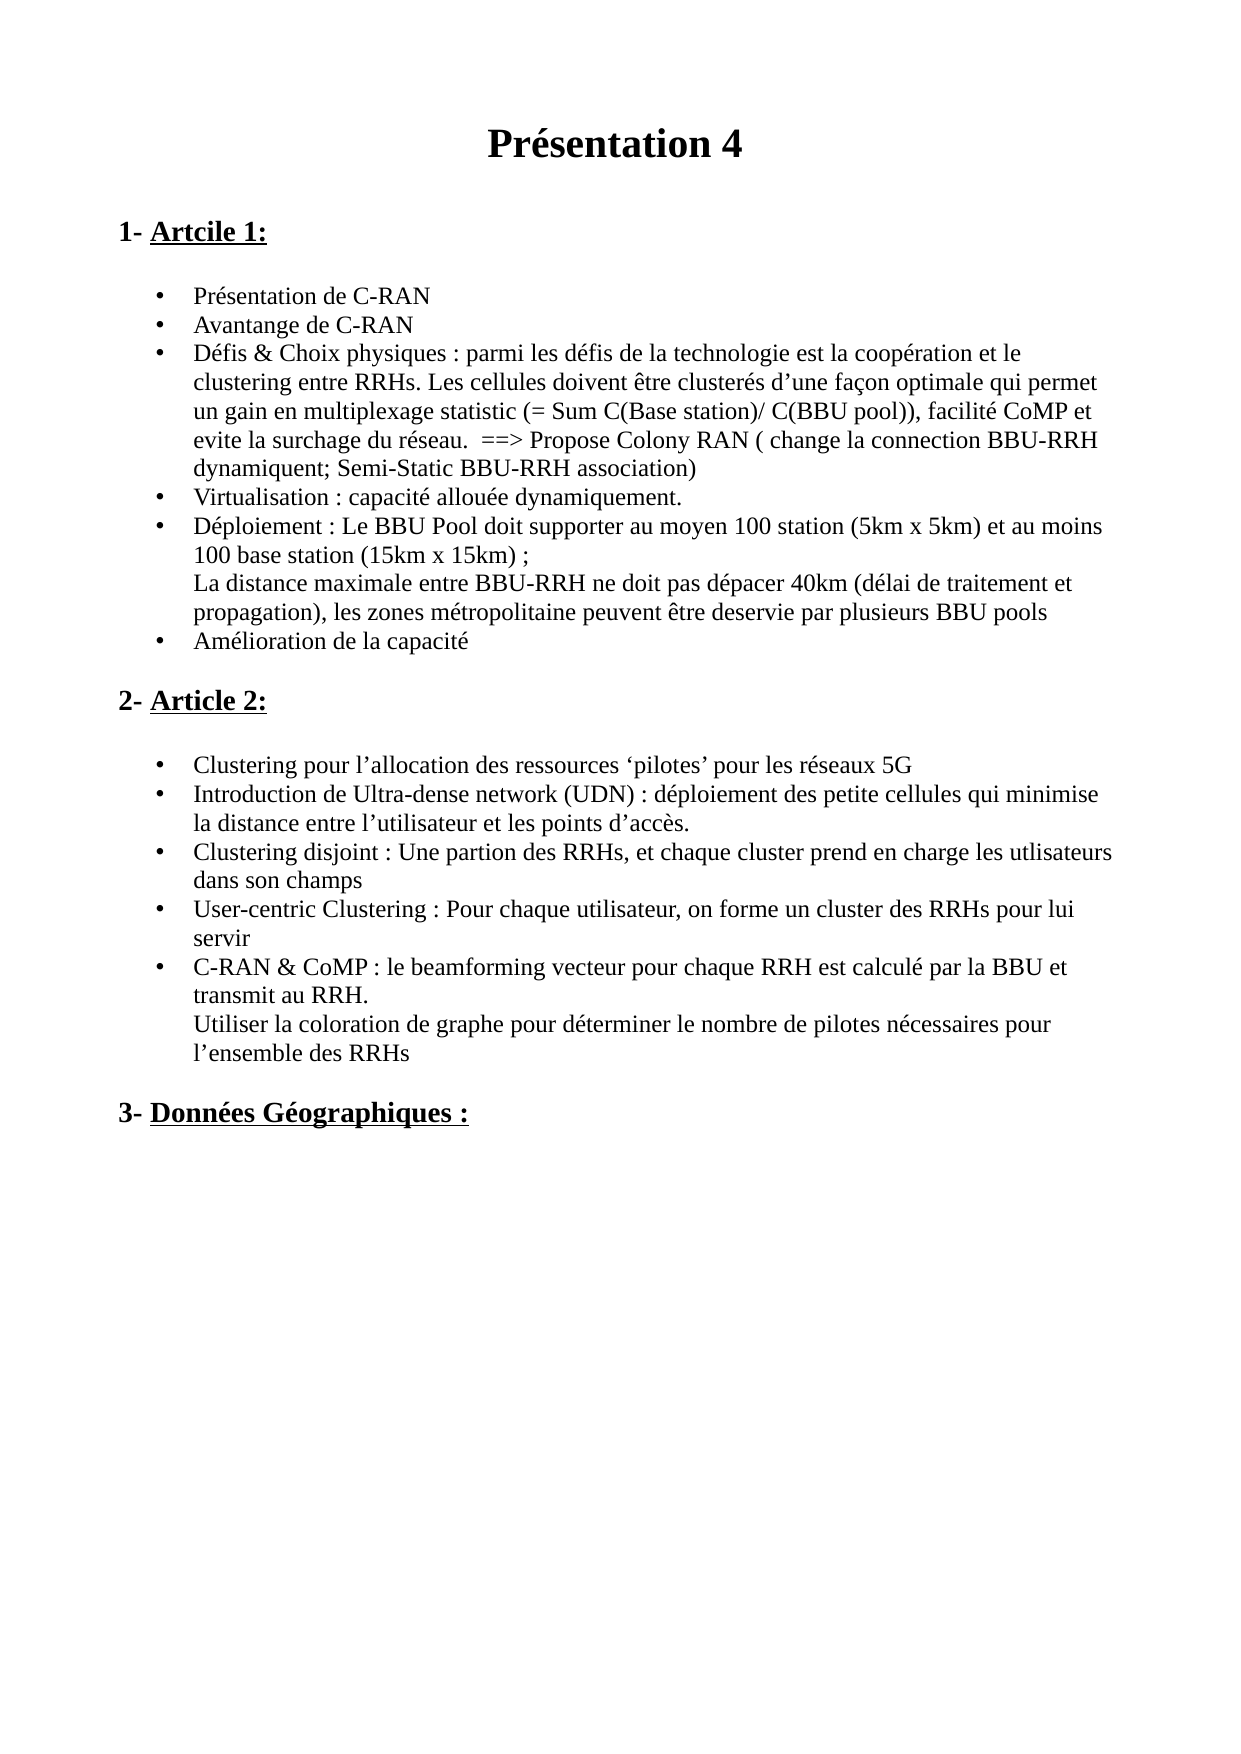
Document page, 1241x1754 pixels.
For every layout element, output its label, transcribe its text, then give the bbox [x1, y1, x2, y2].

list La distance maximale entre BBU-RRH ne doit pas dépacer 40km (délai de traitement et propagation), les zones métropolitaine peuvent être deservie par plusieurs BBU pools [156, 568, 1122, 626]
list Introduction de Ultra-dense network (UDN) : déploiement des petite cellules qui minimise la distance entre l’utilisateur et les points d’accès. [156, 779, 1122, 837]
list Clustering disjoint : Une partion des RRHs, et chaque cluster prend en charge les utlisateurs dans son champs [156, 837, 1122, 894]
list Présentation de C-RAN [156, 281, 1122, 310]
list Amélioration de la capacité [156, 626, 1122, 655]
list Utiliser la coloration de graphe pour déterminer le nombre de pilotes nécessaires pour l’ensemble des RRHs [156, 1009, 1122, 1067]
text Présentation 4 [118, 118, 1122, 166]
text 3- Données Géographiques : [118, 1096, 1122, 1129]
list Avantange de C-RAN [156, 310, 1122, 338]
list User-centric Clustering : Pour chaque utilisateur, on forme un cluster des RRHs pour lui servir [156, 894, 1122, 952]
list Défis & Choix physiques : parmi les défis de la technologie est la coopération et le clustering entre RRHs. Les cellules doivent être clusterés d’une façon optimale qui permet un gain en multiplexage statistic (= Sum C(Base station)/ C(BBU pool)), facilité CoMP et evite la surchage du réseau. ==> Propose Colony RAN ( change la connection BBU-RRH dynamiquent; Semi-Static BBU-RRH association) [156, 338, 1122, 482]
text 2- Article 2: [118, 683, 1122, 717]
list C-RAN & CoMP : le beamforming vecteur pour chaque RRH est calculé par la BBU et transmit au RRH. [156, 952, 1122, 1009]
text 1- Artcile 1: [118, 214, 1122, 247]
list Déploiement : Le BBU Pool doit supporter au moyen 100 station (5km x 5km) et au moins 100 base station (15km x 15km) ; [156, 511, 1122, 568]
list Clustering pour l’allocation des ressources ‘pilotes’ pour les réseaux 5G [156, 751, 1122, 779]
list Virtualisation : capacité allouée dynamiquement. [156, 482, 1122, 511]
